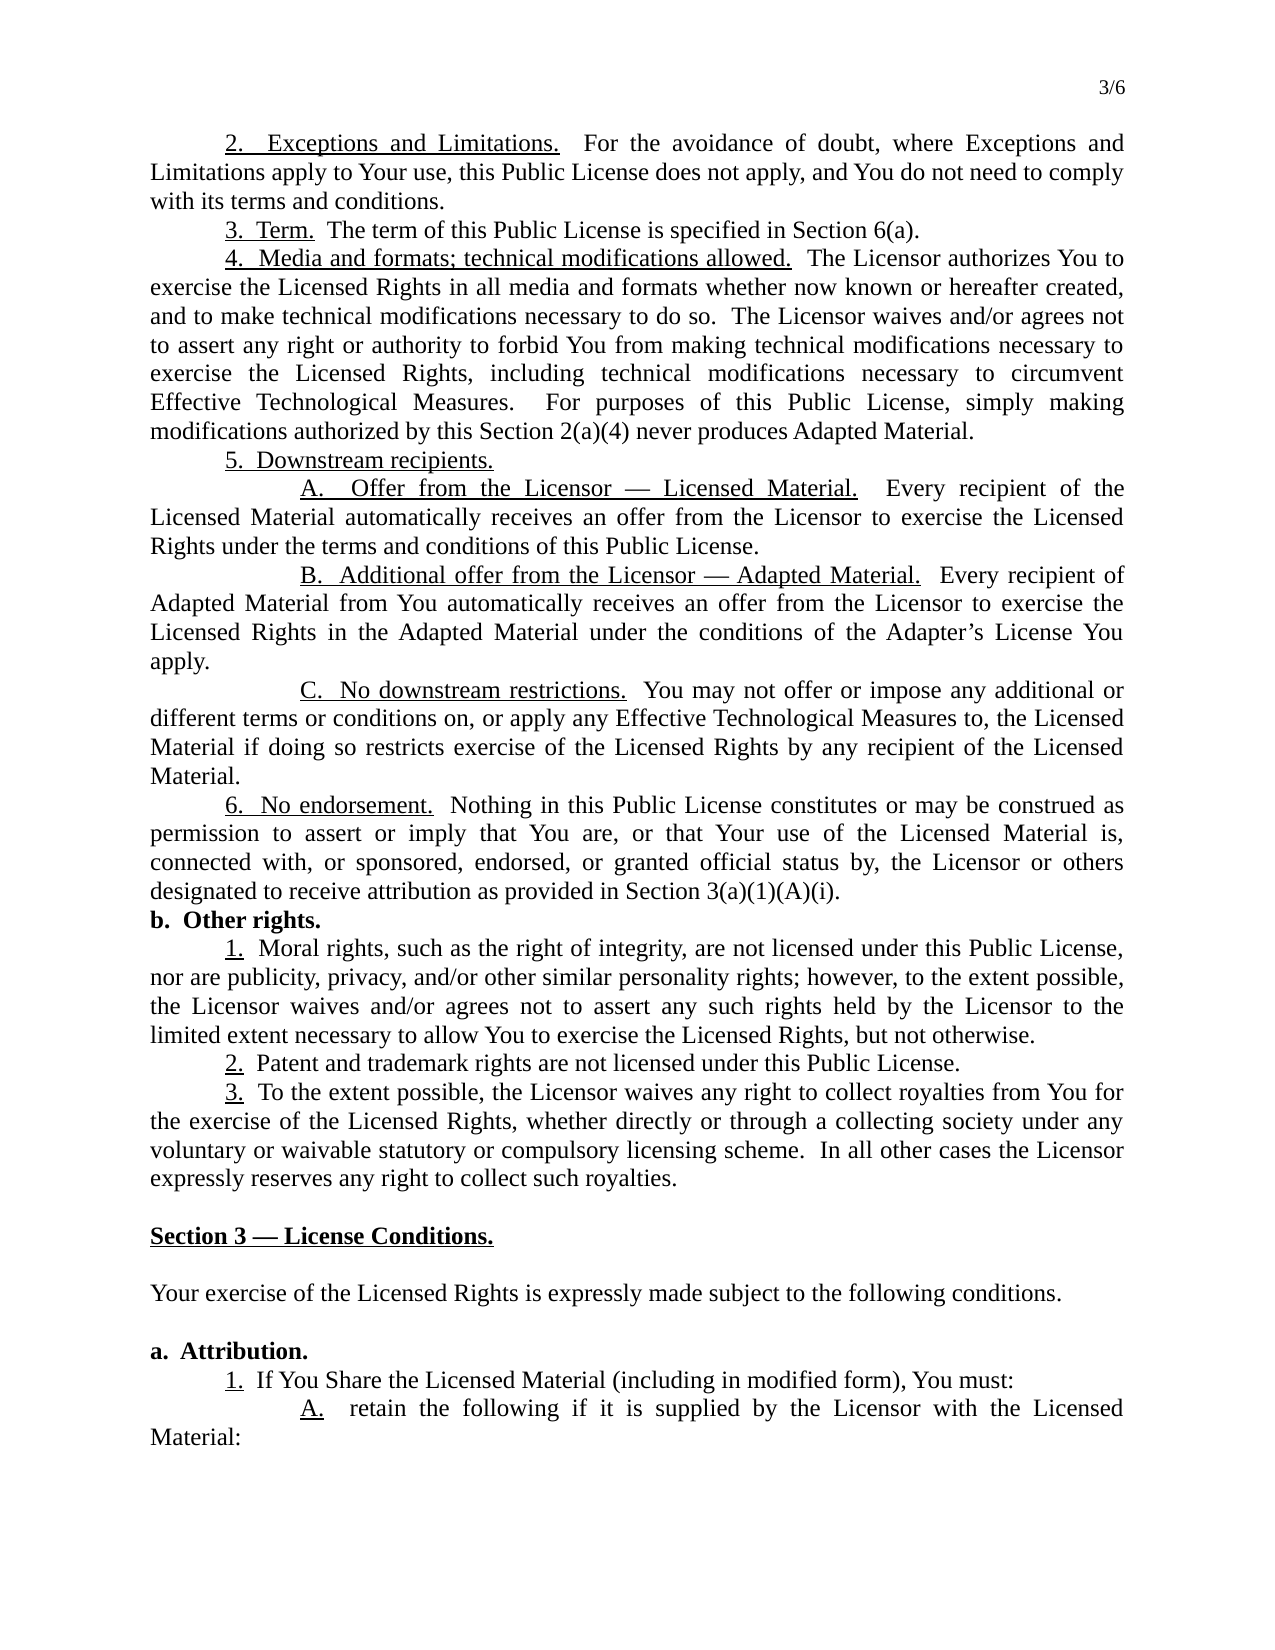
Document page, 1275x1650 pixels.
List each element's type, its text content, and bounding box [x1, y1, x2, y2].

text A. Offer from the Licensor — Licensed Material. Every recipient of the Licensed Material automatically receives an offer from the Licensor to exercise the Licensed Rights under the terms and conditions of this Public License. [150, 473, 1125, 560]
text B. Additional offer from the Licensor — Adapted Material. Every recipient of Adapted Material from You automatically receives an offer from the Licensor to exercise the Licensed Rights in the Adapted Material under the conditions of the Adapter’s License You apply. [150, 560, 1125, 675]
text 6. No endorsement. Nothing in this Public License constitutes or may be construed as permission to assert or imply that You are, or that Your use of the Licensed Material is, connected with, or sponsored, endorsed, or granted official status by, the Licensor or others designated to receive attribution as provided in Section 3(a)(1)(A)(i). [150, 790, 1125, 905]
text 5. Downstream recipients. [150, 445, 1125, 473]
text 2. Patent and trademark rights are not licensed under this Public License. [150, 1048, 1125, 1077]
text 3. To the extent possible, the Licensor waives any right to collect royalties from You for the exercise of the Licensed Rights, whether directly or through a collecting society under any voluntary or waivable statutory or compulsory licensing scheme. In all other cases the Licensor expressly reserves any right to collect such royalties. [150, 1077, 1125, 1192]
text a. Attribution. [150, 1307, 1125, 1365]
text b. Other rights. [150, 905, 1125, 933]
text 3. Term. The term of this Public License is specified in Section 6(a). [150, 215, 1125, 243]
text C. No downstream restrictions. You may not offer or impose any additional or different terms or conditions on, or apply any Effective Technological Measures to, the Licensed Material if doing so restricts exercise of the Licensed Rights by any recipient of the Licensed Material. [150, 675, 1125, 790]
text 4. Media and formats; technical modifications allowed. The Licensor authorizes You to exercise the Licensed Rights in all media and formats whether now known or hereafter created, and to make technical modifications necessary to do so. The Licensor waives and/or agrees not to assert any right or authority to forbid You from making technical modifications necessary to exercise the Licensed Rights, including technical modifications necessary to circumvent Effective Technological Measures. For purposes of this Public License, simply making modifications authorized by this Section 2(a)(4) never produces Adapted Material. [150, 243, 1125, 445]
text 1. Moral rights, such as the right of integrity, are not licensed under this Public License, nor are publicity, privacy, and/or other similar personality rights; however, to the extent possible, the Licensor waives and/or agrees not to assert any such rights held by the Licensor to the limited extent necessary to allow You to exercise the Licensed Rights, but not otherwise. [150, 933, 1125, 1048]
text 1. If You Share the Licensed Material (including in modified form), You must: [150, 1365, 1125, 1393]
text Your exercise of the Licensed Rights is expressly made subject to the following conditions. [150, 1250, 1125, 1307]
text 2. Exceptions and Limitations. For the avoidance of doubt, where Exceptions and Limitations apply to Your use, this Public License does not apply, and You do not need to comply with its terms and conditions. [150, 128, 1125, 215]
text A. retain the following if it is supplied by the Licensor with the Licensed Material: [150, 1393, 1125, 1451]
text Section 3 — License Conditions. [150, 1192, 1125, 1250]
